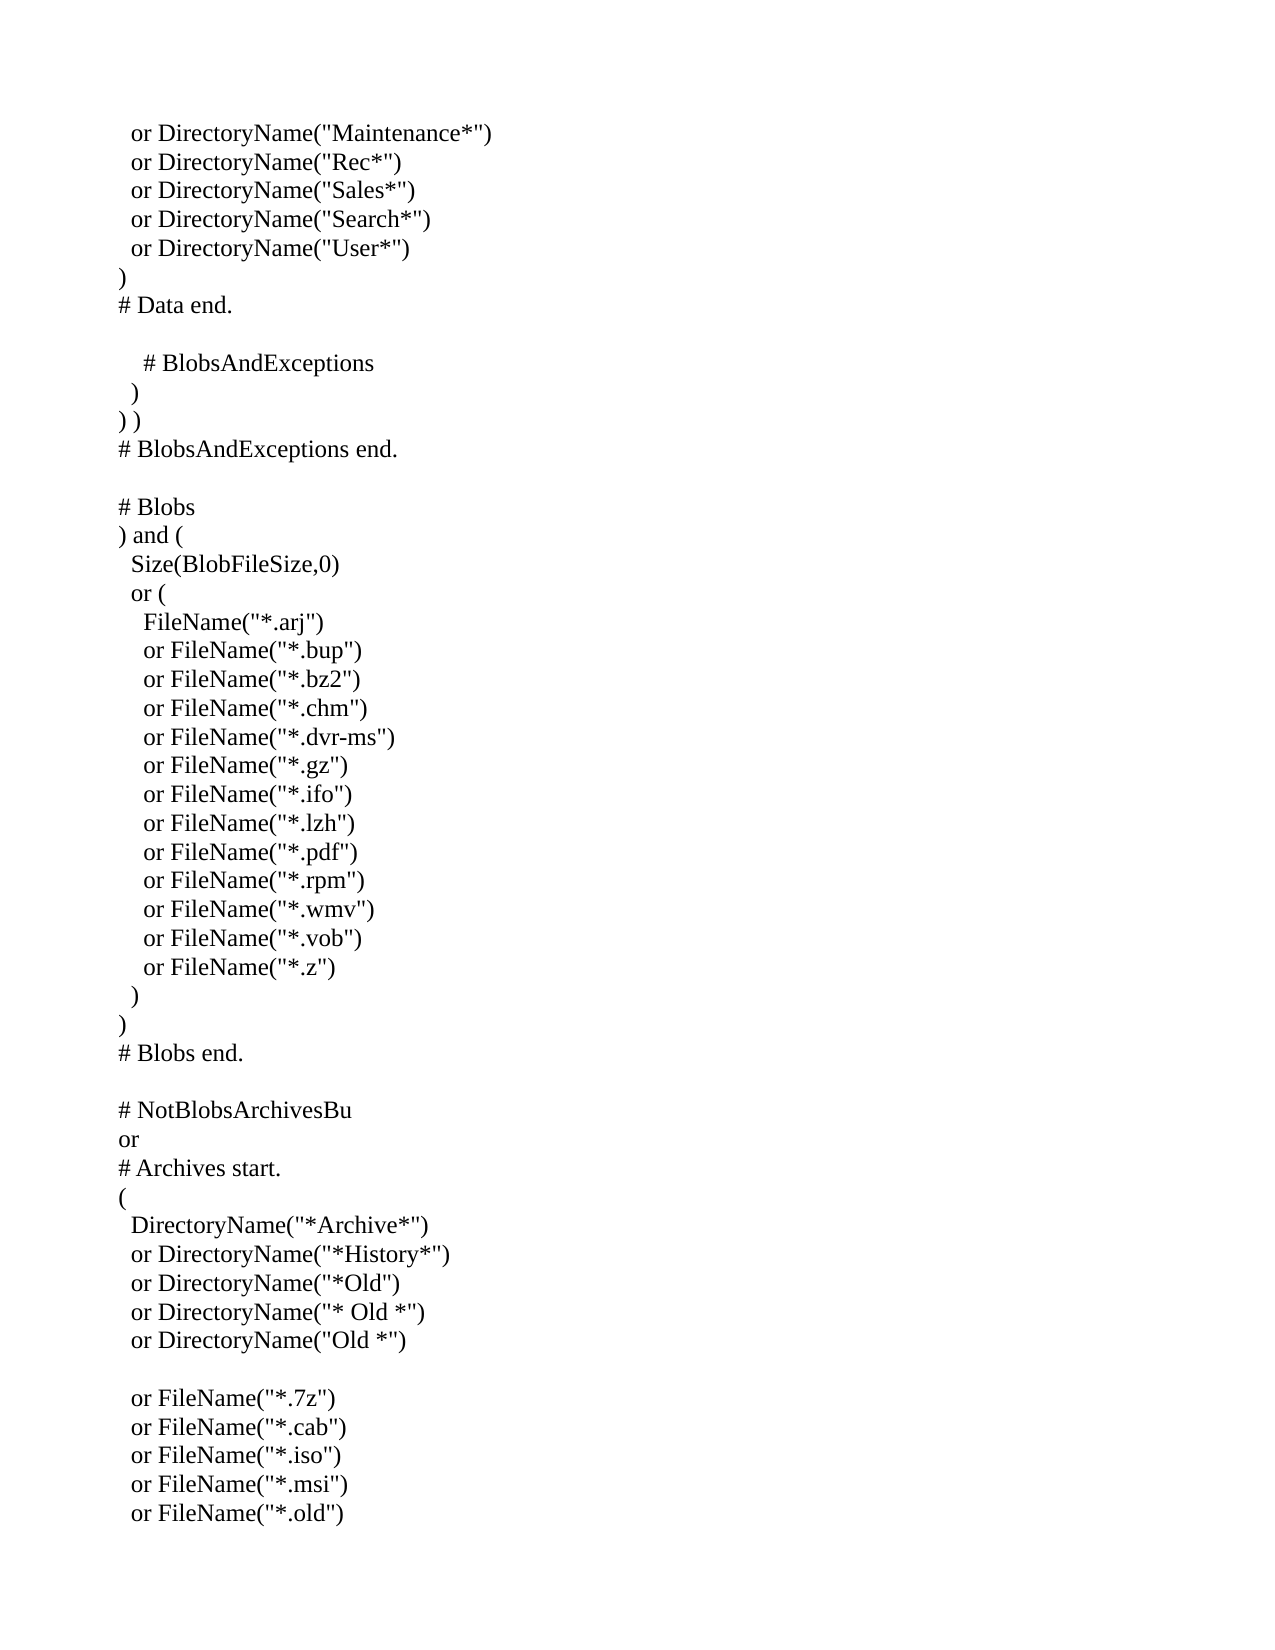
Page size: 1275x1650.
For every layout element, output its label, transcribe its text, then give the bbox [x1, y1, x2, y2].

text or FileName("*.bup") [118, 636, 1157, 664]
text or FileName("*.rpm") [118, 866, 1157, 894]
text or DirectoryName("Old *") [118, 1326, 1157, 1354]
text # Blobs [118, 492, 1157, 521]
text or FileName("*.chm") [118, 693, 1157, 722]
text # Blobs end. [118, 1038, 1157, 1067]
text or FileName("*.7z") [118, 1383, 1157, 1412]
text or FileName("*.z") [118, 952, 1157, 981]
text or DirectoryName("Search*") [118, 204, 1157, 233]
text or ( [118, 578, 1157, 607]
text ) [118, 1009, 1157, 1038]
text or FileName("*.bz2") [118, 664, 1157, 693]
text # NotBlobsArchivesBu [118, 1096, 1157, 1124]
text ) [118, 981, 1157, 1009]
text or FileName("*.gz") [118, 751, 1157, 779]
text or FileName("*.ifo") [118, 779, 1157, 808]
text or DirectoryName("Sales*") [118, 176, 1157, 204]
text or FileName("*.vob") [118, 923, 1157, 952]
text or [118, 1124, 1157, 1153]
text FileName("*.arj") [118, 607, 1157, 636]
text or DirectoryName("Maintenance*") [118, 118, 1157, 147]
text or FileName("*.old") [118, 1498, 1157, 1527]
text or DirectoryName("*Old") [118, 1268, 1157, 1297]
text or FileName("*.msi") [118, 1469, 1157, 1498]
text or FileName("*.cab") [118, 1412, 1157, 1441]
text or FileName("*.iso") [118, 1441, 1157, 1469]
text # Archives start. [118, 1153, 1157, 1182]
text Size(BlobFileSize,0) [118, 549, 1157, 578]
text ) [118, 377, 1157, 406]
text or FileName("*.lzh") [118, 808, 1157, 837]
text ) [118, 262, 1157, 291]
text or DirectoryName("* Old *") [118, 1297, 1157, 1326]
text # BlobsAndExceptions [118, 348, 1157, 377]
text or DirectoryName("User*") [118, 233, 1157, 262]
text or FileName("*.dvr-ms") [118, 722, 1157, 751]
text or DirectoryName("Rec*") [118, 147, 1157, 176]
text ) ) [118, 406, 1157, 434]
text ( [118, 1182, 1157, 1211]
text ) and ( [118, 521, 1157, 549]
text or FileName("*.wmv") [118, 894, 1157, 923]
text or FileName("*.pdf") [118, 837, 1157, 866]
text DirectoryName("*Archive*") [118, 1211, 1157, 1239]
text # BlobsAndExceptions end. [118, 434, 1157, 463]
text # Data end. [118, 291, 1157, 319]
text or DirectoryName("*History*") [118, 1239, 1157, 1268]
